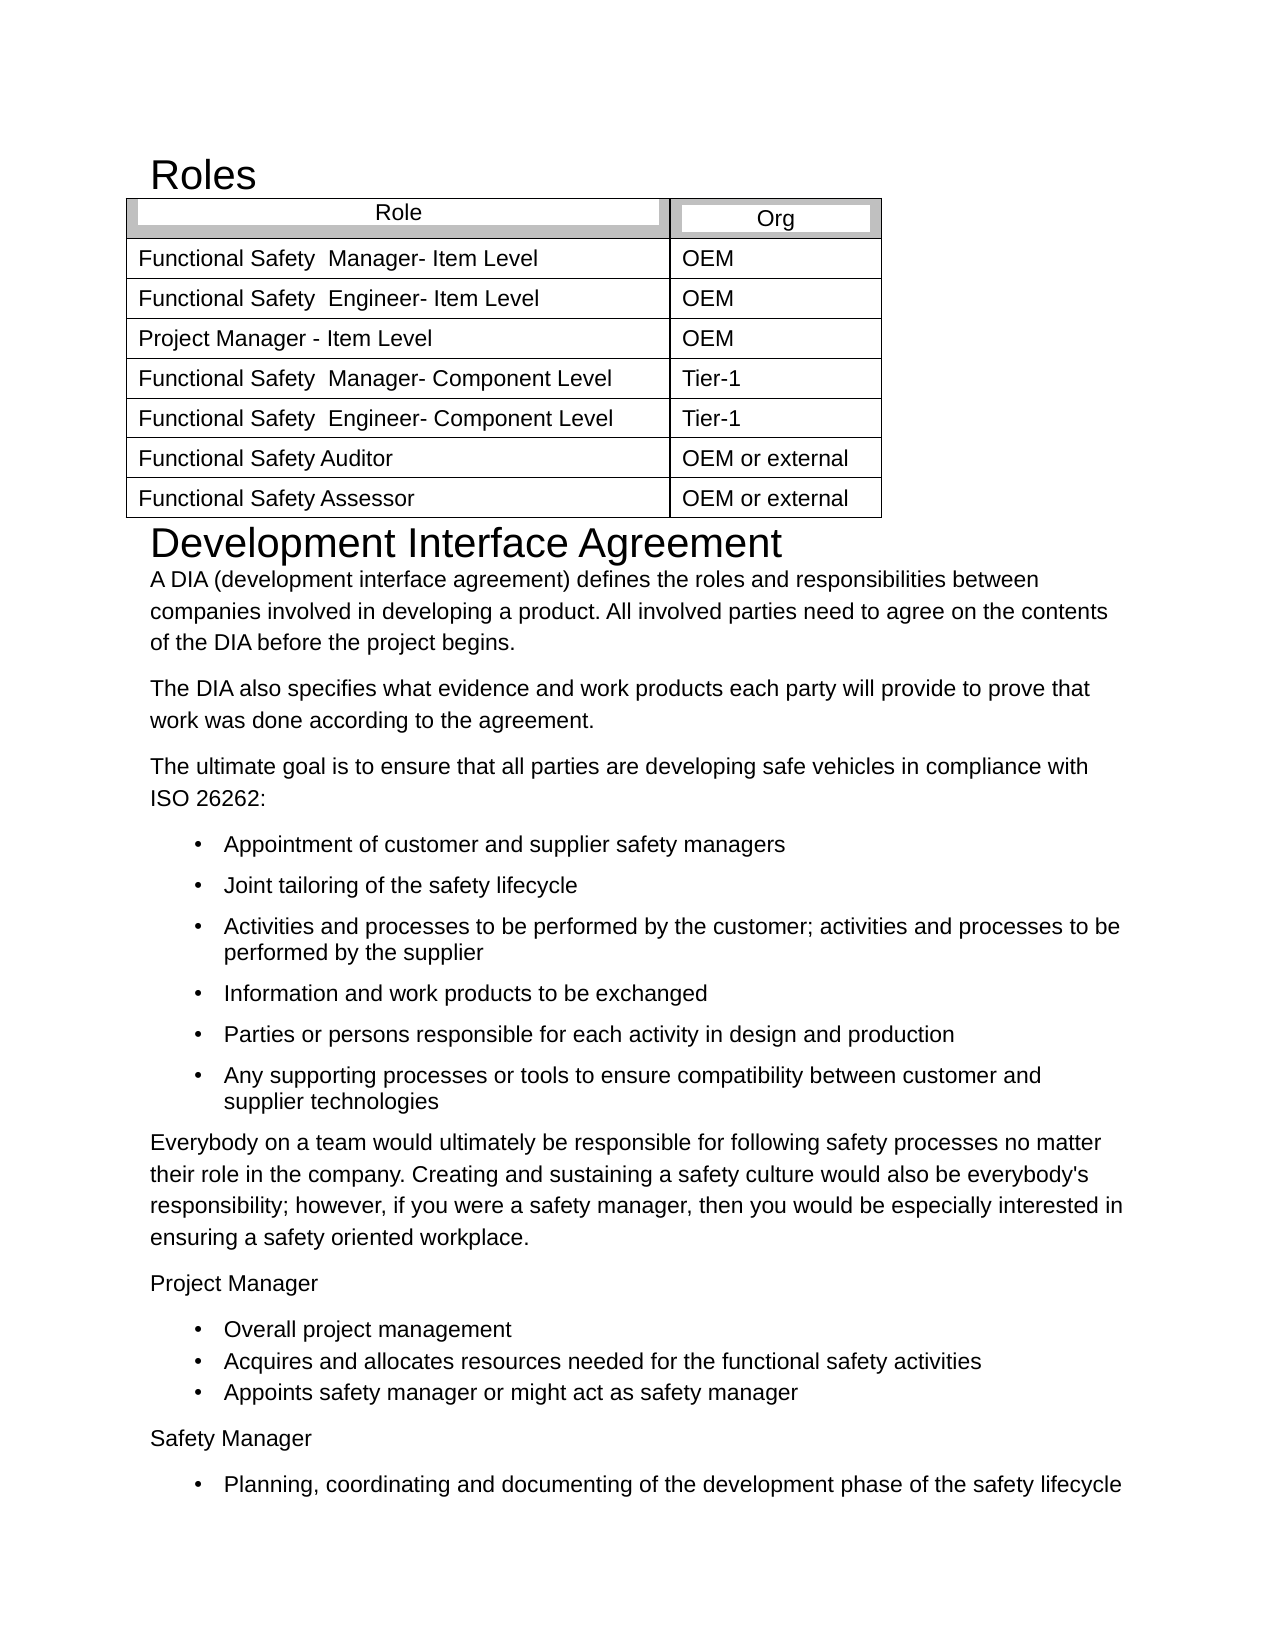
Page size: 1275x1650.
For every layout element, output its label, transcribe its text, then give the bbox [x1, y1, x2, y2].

list Acquires and allocates resources needed for the functional safety activities [194, 1348, 1125, 1374]
table_cell Functional Safety Manager- Item Level [127, 239, 669, 278]
list Planning, coordinating and documenting of the development phase of the safety lifecycle [194, 1471, 1125, 1498]
table_header Role [127, 199, 669, 238]
table_cell Functional Safety Auditor [127, 438, 669, 477]
table_cell Tier-1 [671, 359, 881, 397]
list Information and work products to be exchanged [194, 980, 1125, 1006]
table_cell Functional Safety Manager- Component Level [127, 359, 669, 397]
list Activities and processes to be performed by the customer; activities and processes to be performed by the supplier [194, 913, 1125, 965]
list Parties or persons responsible for each activity in design and production [194, 1021, 1125, 1047]
subtitle Development Interface Agreement [150, 518, 1125, 566]
table_cell Functional Safety Engineer- Item Level [127, 279, 669, 318]
table_cell OEM or external [671, 478, 881, 517]
table_cell Functional Safety Engineer- Component Level [127, 399, 669, 437]
text The DIA also specifies what evidence and work products each party will provide to prove that work was done according to the agreement. [150, 675, 1125, 733]
list Any supporting processes or tools to ensure compatibility between customer and supplier technologies [194, 1062, 1125, 1114]
list Joint tailoring of the safety lifecycle [194, 872, 1125, 898]
list Appoints safety manager or might act as safety manager [194, 1379, 1125, 1406]
table_header Org [671, 199, 881, 238]
table_cell Project Manager - Item Level [127, 319, 669, 357]
table_cell Functional Safety Assessor [127, 478, 669, 517]
text Safety Manager [150, 1425, 1125, 1452]
table_cell Tier-1 [671, 399, 881, 437]
table_cell OEM [671, 279, 881, 318]
table_cell OEM [671, 239, 881, 278]
text Project Manager [150, 1270, 1125, 1296]
list Overall project management [194, 1316, 1125, 1342]
table_cell OEM or external [671, 438, 881, 477]
text Everybody on a team would ultimately be responsible for following safety processes no matter their role in the company. Creating and sustaining a safety culture would also be everybody's responsibility; however, if you were a safety manager, then you would be especially interested in ensuring a safety oriented workplace. [150, 1129, 1125, 1250]
list Appointment of customer and supplier safety managers [194, 831, 1125, 857]
subtitle Roles [150, 150, 1125, 198]
text The ultimate goal is to ensure that all parties are developing safe vehicles in compliance with ISO 26262: [150, 753, 1125, 811]
text A DIA (development interface agreement) defines the roles and responsibilities between companies involved in developing a product. All involved parties need to agree on the contents of the DIA before the project begins. [150, 566, 1125, 656]
table_cell OEM [671, 319, 881, 357]
